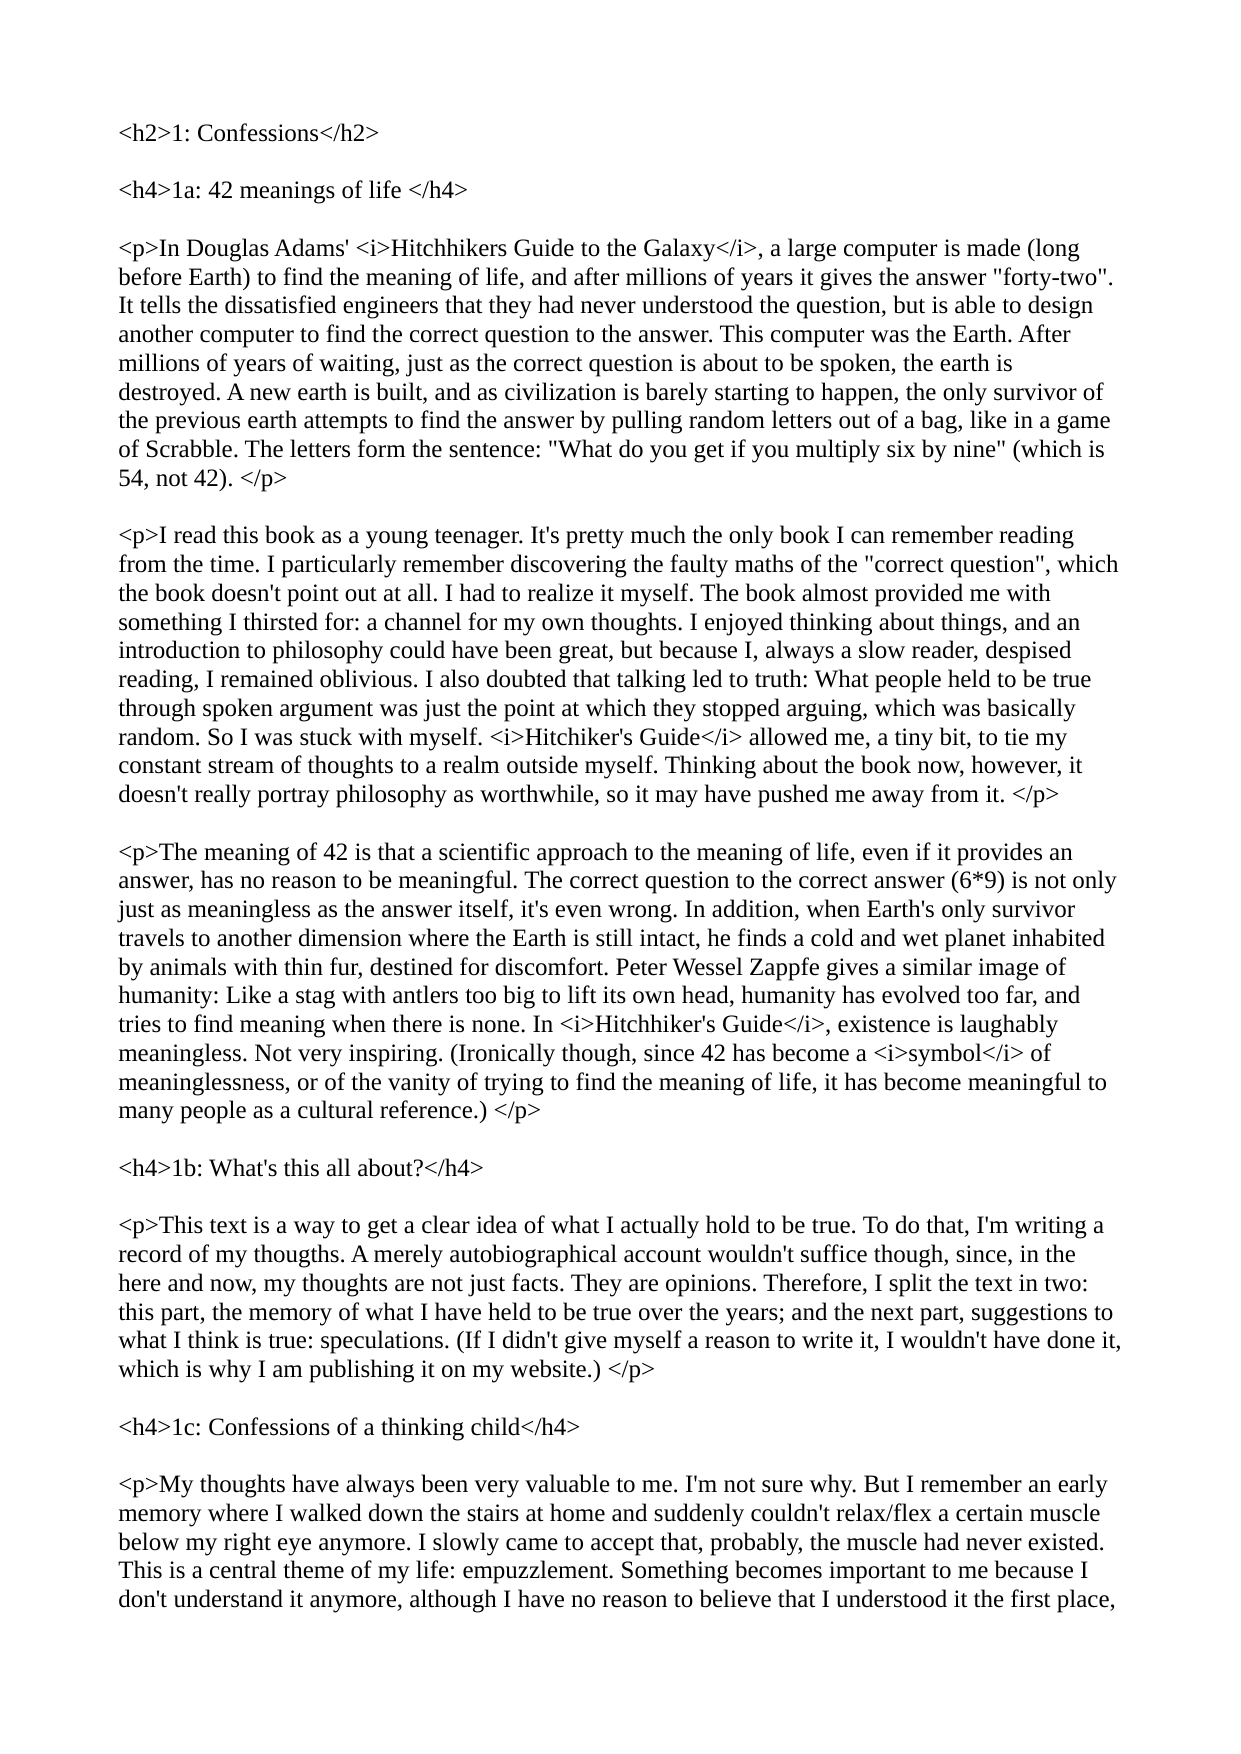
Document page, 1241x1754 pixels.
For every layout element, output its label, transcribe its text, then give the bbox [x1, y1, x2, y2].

text <h4>1c: Confessions of a thinking child</h4> [118, 1412, 1122, 1441]
text <p>My thoughts have always been very valuable to me. I'm not sure why. But I remember an early memory where I walked down the stairs at home and suddenly couldn't relax/flex a certain muscle below my right eye anymore. I slowly came to accept that, probably, the muscle had never existed. This is a central theme of my life: empuzzlement. Something becomes important to me because I don't understand it anymore, although I have no reason to believe that I understood it the first place, [118, 1469, 1122, 1613]
text <p>The meaning of 42 is that a scientific approach to the meaning of life, even if it provides an answer, has no reason to be meaningful. The correct question to the correct answer (6*9) is not only just as meaningless as the answer itself, it's even wrong. In addition, when Earth's only survivor travels to another dimension where the Earth is still intact, he finds a cold and wet planet inhabited by animals with thin fur, destined for discomfort. Peter Wessel Zappfe gives a similar image of humanity: Like a stag with antlers too big to lift its own head, humanity has evolved too far, and tries to find meaning when there is none. In <i>Hitchhiker's Guide</i>, existence is laughably meaningless. Not very inspiring. (Ironically though, since 42 has become a <i>symbol</i> of meaninglessness, or of the vanity of trying to find the meaning of life, it has become meaningful to many people as a cultural reference.) </p> [118, 837, 1122, 1124]
text <h4>1a: 42 meanings of life </h4> [118, 176, 1122, 204]
text <p>I read this book as a young teenager. It's pretty much the only book I can remember reading from the time. I particularly remember discovering the faulty maths of the "correct question", which the book doesn't point out at all. I had to realize it myself. The book almost provided me with something I thirsted for: a channel for my own thoughts. I enjoyed thinking about things, and an introduction to philosophy could have been great, but because I, always a slow reader, despised reading, I remained oblivious. I also doubted that talking led to truth: What people held to be true through spoken argument was just the point at which they stopped arguing, which was basically random. So I was stuck with myself. <i>Hitchiker's Guide</i> allowed me, a tiny bit, to tie my constant stream of thoughts to a realm outside myself. Thinking about the book now, however, it doesn't really portray philosophy as worthwhile, so it may have pushed me away from it. </p> [118, 521, 1122, 808]
text <h4>1b: What's this all about?</h4> [118, 1153, 1122, 1182]
text <p>This text is a way to get a clear idea of what I actually hold to be true. To do that, I'm writing a record of my thougths. A merely autobiographical account wouldn't suffice though, since, in the here and now, my thoughts are not just facts. They are opinions. Therefore, I split the text in two: this part, the memory of what I have held to be true over the years; and the next part, suggestions to what I think is true: speculations. (If I didn't give myself a reason to write it, I wouldn't have done it, which is why I am publishing it on my website.) </p> [118, 1211, 1122, 1383]
text <p>In Douglas Adams' <i>Hitchhikers Guide to the Galaxy</i>, a large computer is made (long before Earth) to find the meaning of life, and after millions of years it gives the answer "forty-two". It tells the dissatisfied engineers that they had never understood the question, but is able to design another computer to find the correct question to the answer. This computer was the Earth. After millions of years of waiting, just as the correct question is about to be spoken, the earth is destroyed. A new earth is built, and as civilization is barely starting to happen, the only survivor of the previous earth attempts to find the answer by pulling random letters out of a bag, like in a game of Scrabble. The letters form the sentence: "What do you get if you multiply six by nine" (which is 54, not 42). </p> [118, 233, 1122, 492]
text <h2>1: Confessions</h2> [118, 118, 1122, 147]
